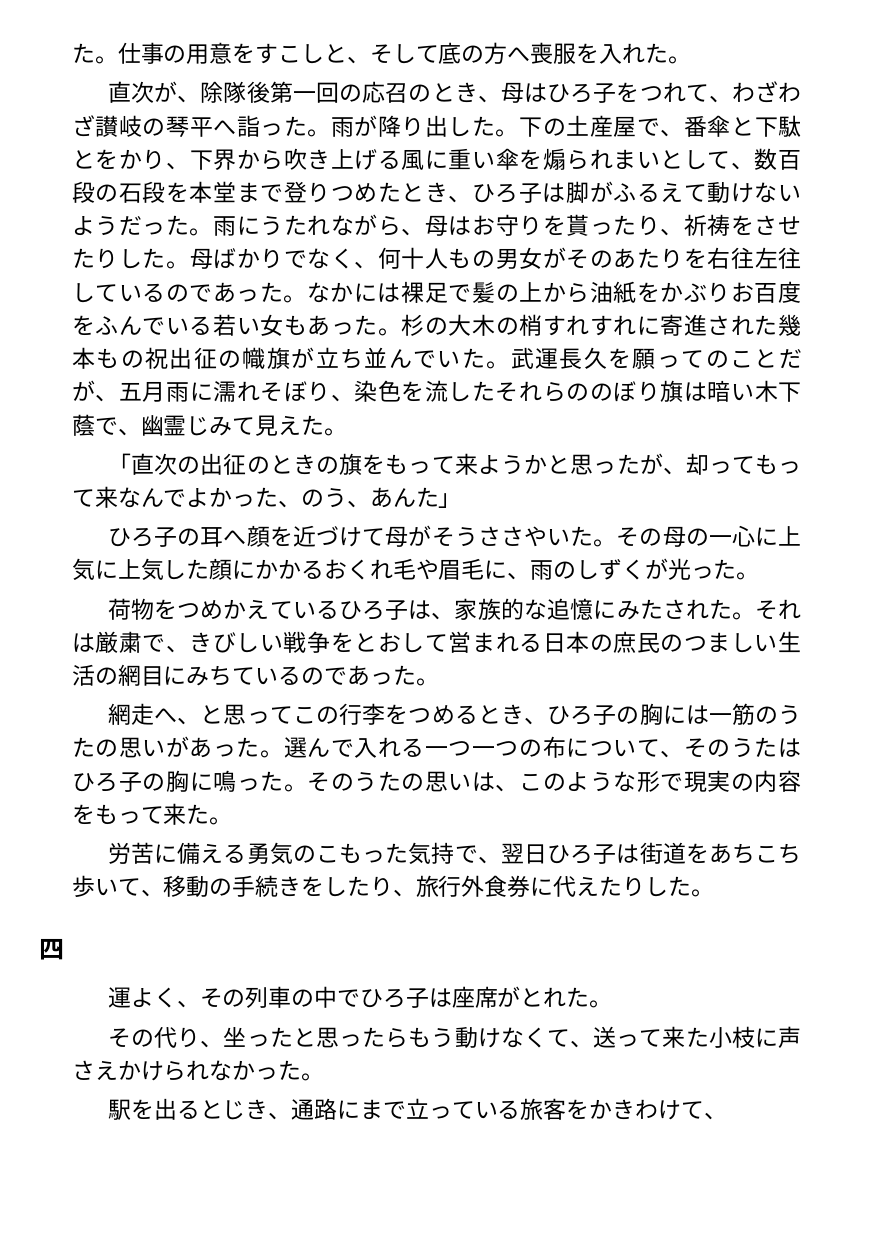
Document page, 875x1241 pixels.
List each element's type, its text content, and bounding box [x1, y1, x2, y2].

text 荷物をつめかえているひろ子は、家族的な追憶にみたされた。それは厳粛で、きびしい戦争をとおして営まれる日本の庶民のつましい生活の網目にみちているのであった。 [72, 591, 802, 691]
text 駅を出るとじき、通路にまで立っている旅客をかきわけて、 [72, 1092, 802, 1125]
text 労苦に備える勇気のこもった気持で、翌日ひろ子は街道をあちこち歩いて、移動の手続きをしたり、旅行外食券に代えたりした。 [72, 836, 802, 902]
text ひろ子の耳へ顔を近づけて母がそうささやいた。その母の一心に上気に上気した顔にかかるおくれ毛や眉毛に、雨のしずくが光った。 [72, 519, 802, 586]
text 網走へ、と思ってこの行李をつめるとき、ひろ子の胸には一筋のうたの思いがあった。選んで入れる一つ一つの布について、そのうたはひろ子の胸に鳴った。そのうたの思いは、このような形で現実の内容をもって来た。 [72, 697, 802, 830]
text 直次が、除隊後第一回の応召のとき、母はひろ子をつれて、わざわざ讃岐の琴平へ詣った。雨が降り出した。下の土産屋で、番傘と下駄とをかり、下界から吹き上げる風に重い傘を煽られまいとして、数百段の石段を本堂まで登りつめたとき、ひろ子は脚がふるえて動けないようだった。雨にうたれながら、母はお守りを貰ったり、祈祷をさせたりした。母ばかりでなく、何十人もの男女がそのあたりを右往左往しているのであった。なかには裸足で髪の上から油紙をかぶりお百度をふんでいる若い女もあった。杉の大木の梢すれすれに寄進された幾本もの祝出征の幟旗が立ち並んでいた。武運長久を願ってのことだが、五月雨に濡れそぼり、染色を流したそれらののぼり旗は暗い木下蔭で、幽霊じみて見えた。 [72, 75, 802, 441]
text その代り、坐ったと思ったらもう動けなくて、送って来た小枝に声さえかけられなかった。 [72, 1019, 802, 1086]
text 運よく、その列車の中でひろ子は座席がとれた。 [72, 980, 802, 1013]
text た。仕事の用意をすこしと、そして底の方へ喪服を入れた。 [72, 36, 802, 69]
text 「直次の出征のときの旗をもって来ようかと思ったが、却ってもって来なんでよかった、のう、あんた」 [72, 447, 802, 513]
subtitle 四 [36, 926, 838, 968]
